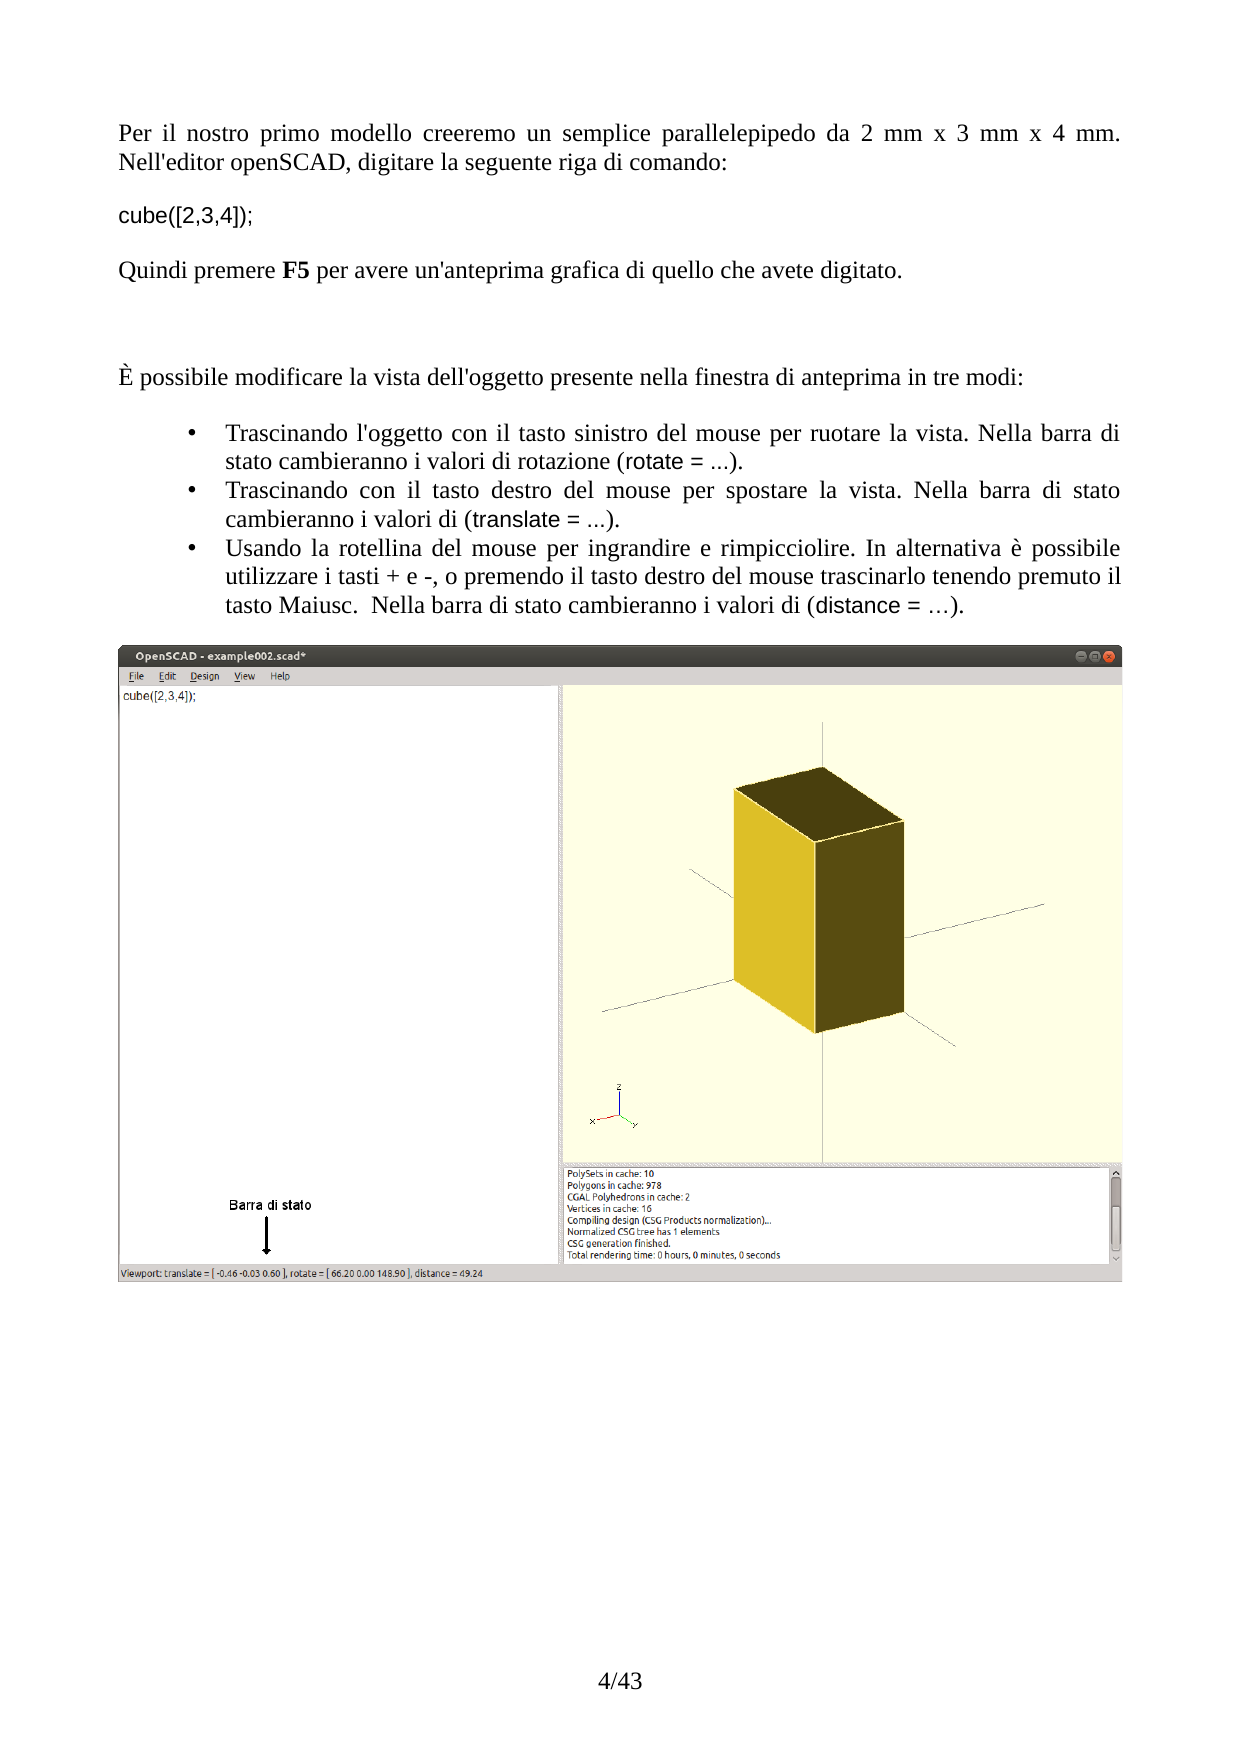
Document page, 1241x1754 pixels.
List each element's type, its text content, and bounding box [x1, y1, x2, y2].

picture [118, 645, 1123, 1282]
text È possibile modificare la vista dell'oggetto presente nella finestra di anteprima in tre modi: [118, 362, 1122, 391]
text Quindi premere F5 per avere un'anteprima grafica di quello che avete digitato. [118, 255, 1122, 283]
list Trascinando l'oggetto con il tasto sinistro del mouse per ruotare la vista. Nella barra di stato cambieranno i valori di rotazione (rotate = ...). [188, 418, 1122, 475]
list Usando la rotellina del mouse per ingrandire e rimpicciolire. In alternativa è possibile utilizzare i tasti + e -, o premendo il tasto destro del mouse trascinarlo tenendo premuto il tasto Maiusc. Nella barra di stato cambieranno i valori di (distance = …). [188, 533, 1122, 619]
text Per il nostro primo modello creeremo un semplice parallelepipedo da 2 mm x 3 mm x 4 mm. Nell'editor openSCAD, digitare la seguente riga di comando: [118, 118, 1122, 176]
text cube([2,3,4]); [118, 202, 1122, 228]
list Trascinando con il tasto destro del mouse per spostare la vista. Nella barra di stato cambieranno i valori di (translate = ...). [188, 475, 1122, 533]
